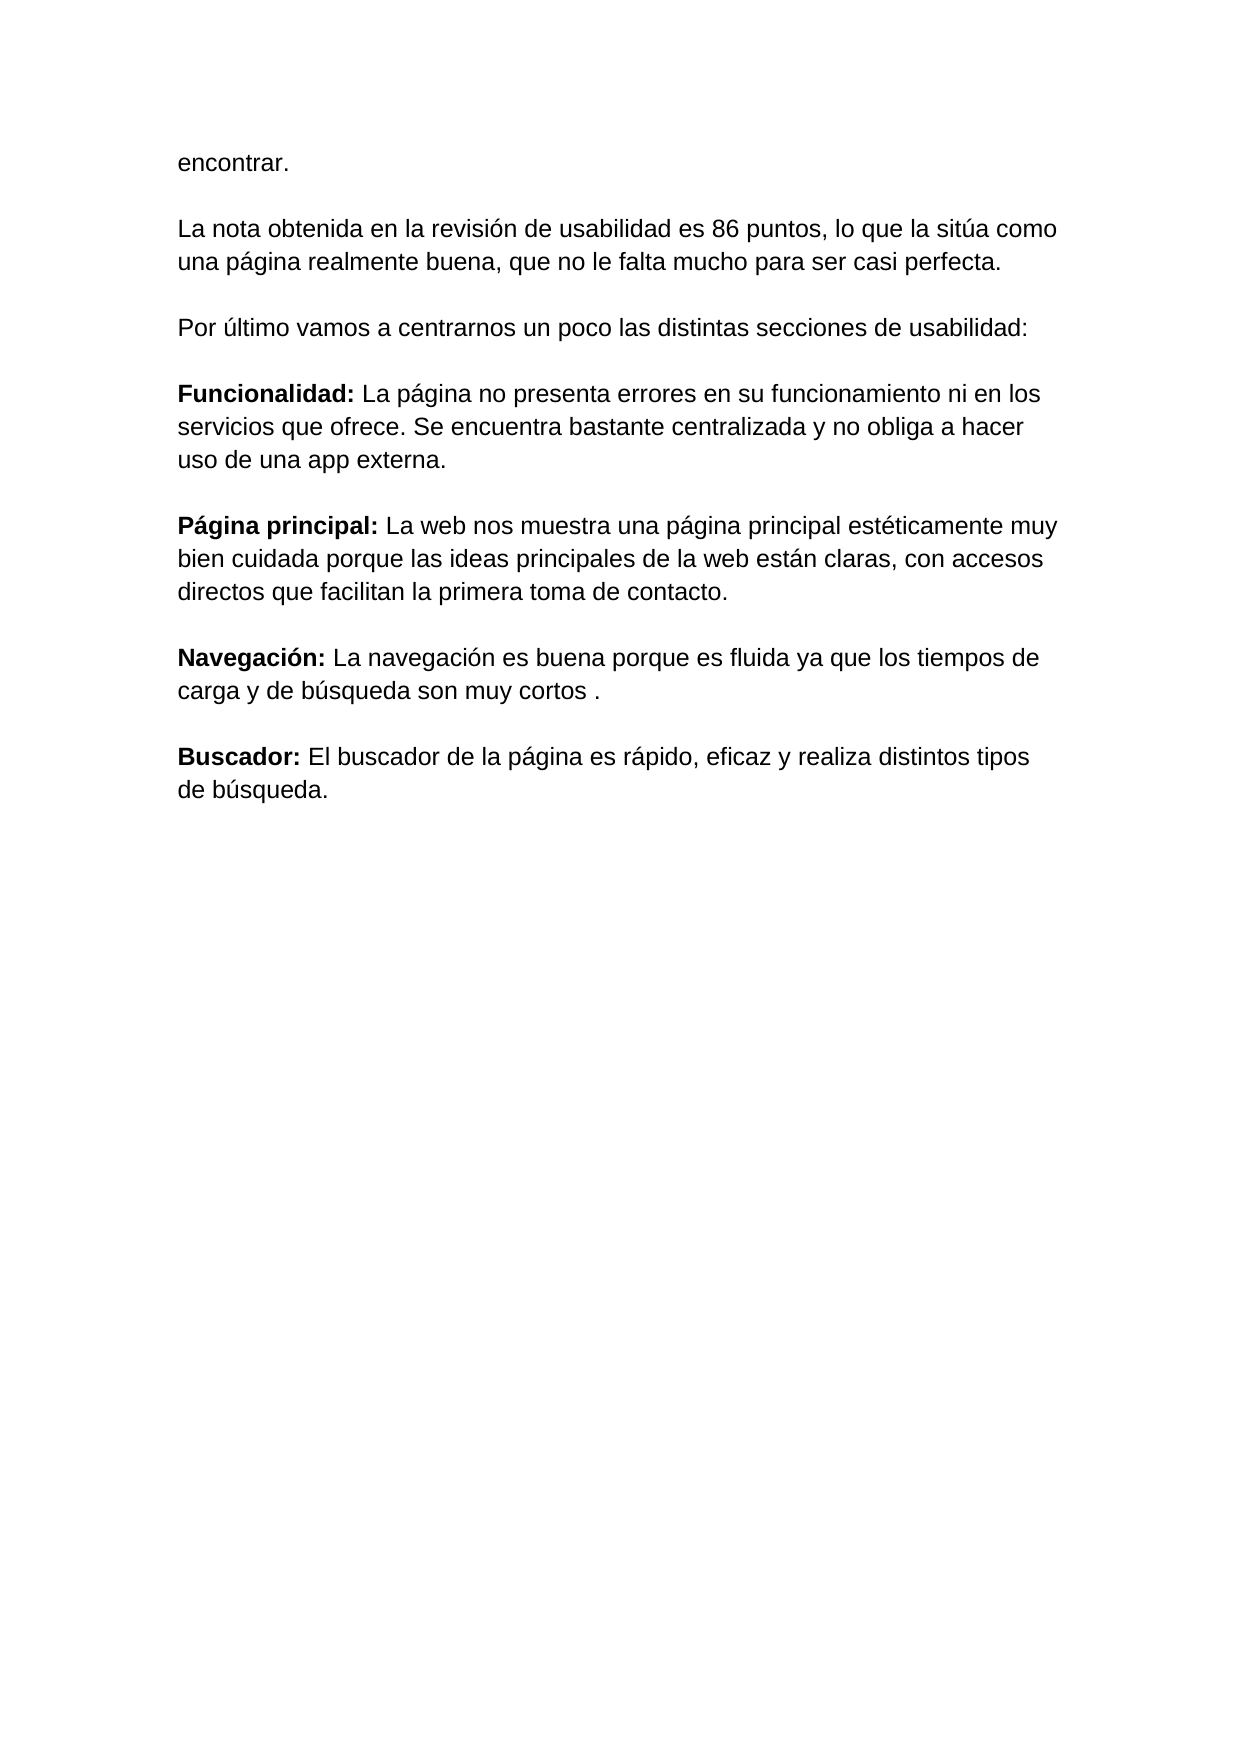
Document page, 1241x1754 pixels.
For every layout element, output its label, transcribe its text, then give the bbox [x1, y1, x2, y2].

text encontrar. La nota obtenida en la revisión de usabilidad es 86 puntos, lo que la sitúa como una página realmente buena, que no le falta mucho para ser casi perfecta. Por último vamos a centrarnos un poco las distintas secciones de usabilidad: Funcionalidad: La página no presenta errores en su funcionamiento ni en los servicios que ofrece. Se encuentra bastante centralizada y no obliga a hacer uso de una app externa. Página principal: La web nos muestra una página principal estéticamente muy bien cuidada porque las ideas principales de la web están claras, con accesos directos que facilitan la primera toma de contacto. Navegación: La navegación es buena porque es fluida ya que los tiempos de carga y de búsqueda son muy cortos . Buscador: El buscador de la página es rápido, eficaz y realiza distintos tipos de búsqueda. [177, 148, 1063, 804]
